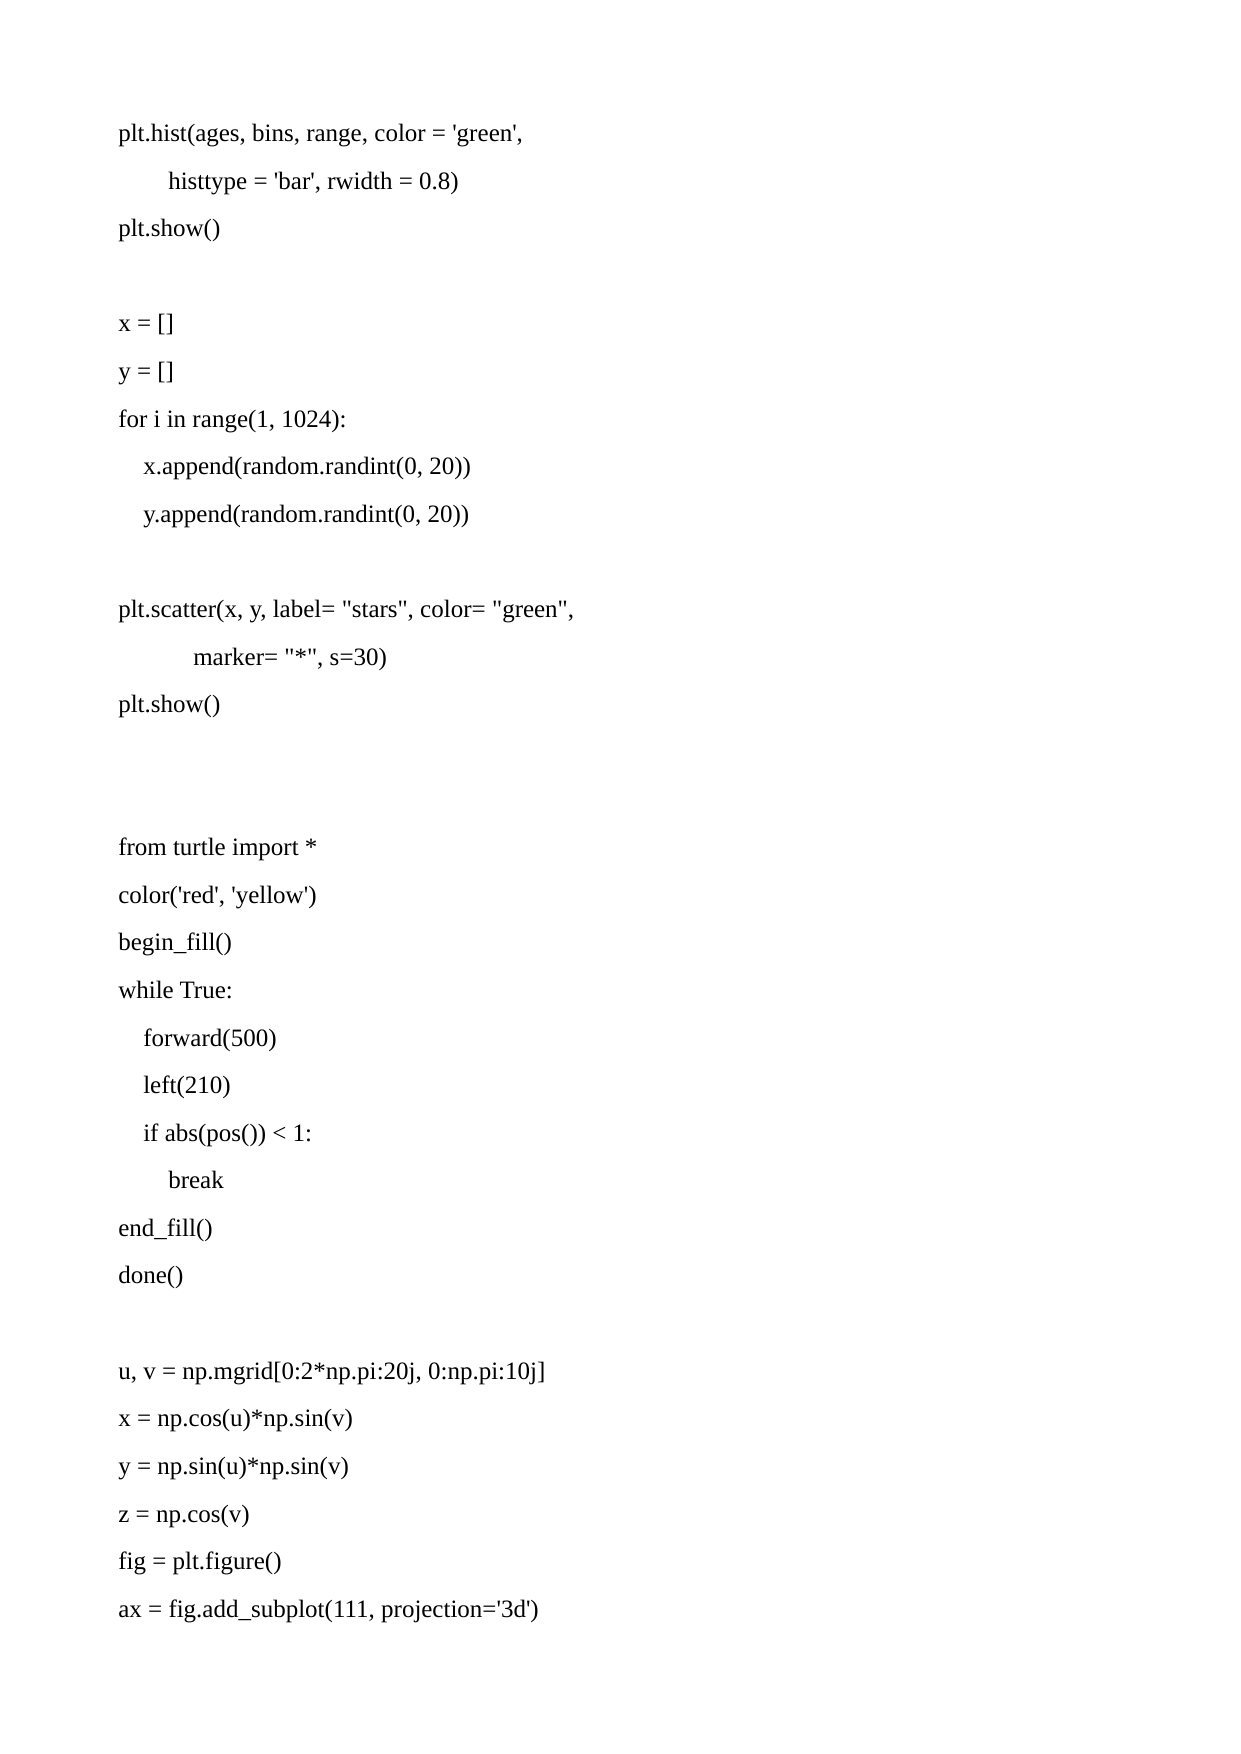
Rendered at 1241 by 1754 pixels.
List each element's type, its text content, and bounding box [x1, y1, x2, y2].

text forward(500) [118, 1023, 1122, 1051]
text histtype = 'bar', rwidth = 0.8) [118, 166, 1122, 194]
text y.append(random.randint(0, 20)) [118, 499, 1122, 528]
text break [118, 1165, 1122, 1194]
text color('red', 'yellow') [118, 880, 1122, 908]
text plt.show() [118, 213, 1122, 242]
text while True: [118, 975, 1122, 1004]
text x = [] [118, 308, 1122, 337]
text marker= "*", s=30) [118, 642, 1122, 671]
text ax = fig.add_subplot(111, projection='3d') [118, 1594, 1122, 1623]
text z = np.cos(v) [118, 1499, 1122, 1527]
text left(210) [118, 1070, 1122, 1099]
text fig = plt.figure() [118, 1546, 1122, 1575]
text plt.scatter(x, y, label= "stars", color= "green", [118, 594, 1122, 623]
text plt.show() [118, 689, 1122, 718]
text u, v = np.mgrid[0:2*np.pi:20j, 0:np.pi:10j] [118, 1356, 1122, 1384]
text y = np.sin(u)*np.sin(v) [118, 1451, 1122, 1480]
text plt.hist(ages, bins, range, color = 'green', [118, 118, 1122, 147]
text done() [118, 1261, 1122, 1289]
text x.append(random.randint(0, 20)) [118, 451, 1122, 480]
text x = np.cos(u)*np.sin(v) [118, 1403, 1122, 1432]
text if abs(pos()) < 1: [118, 1118, 1122, 1147]
text end_fill() [118, 1213, 1122, 1242]
text begin_fill() [118, 927, 1122, 956]
text y = [] [118, 356, 1122, 385]
text from turtle import * [118, 832, 1122, 861]
text for i in range(1, 1024): [118, 404, 1122, 432]
